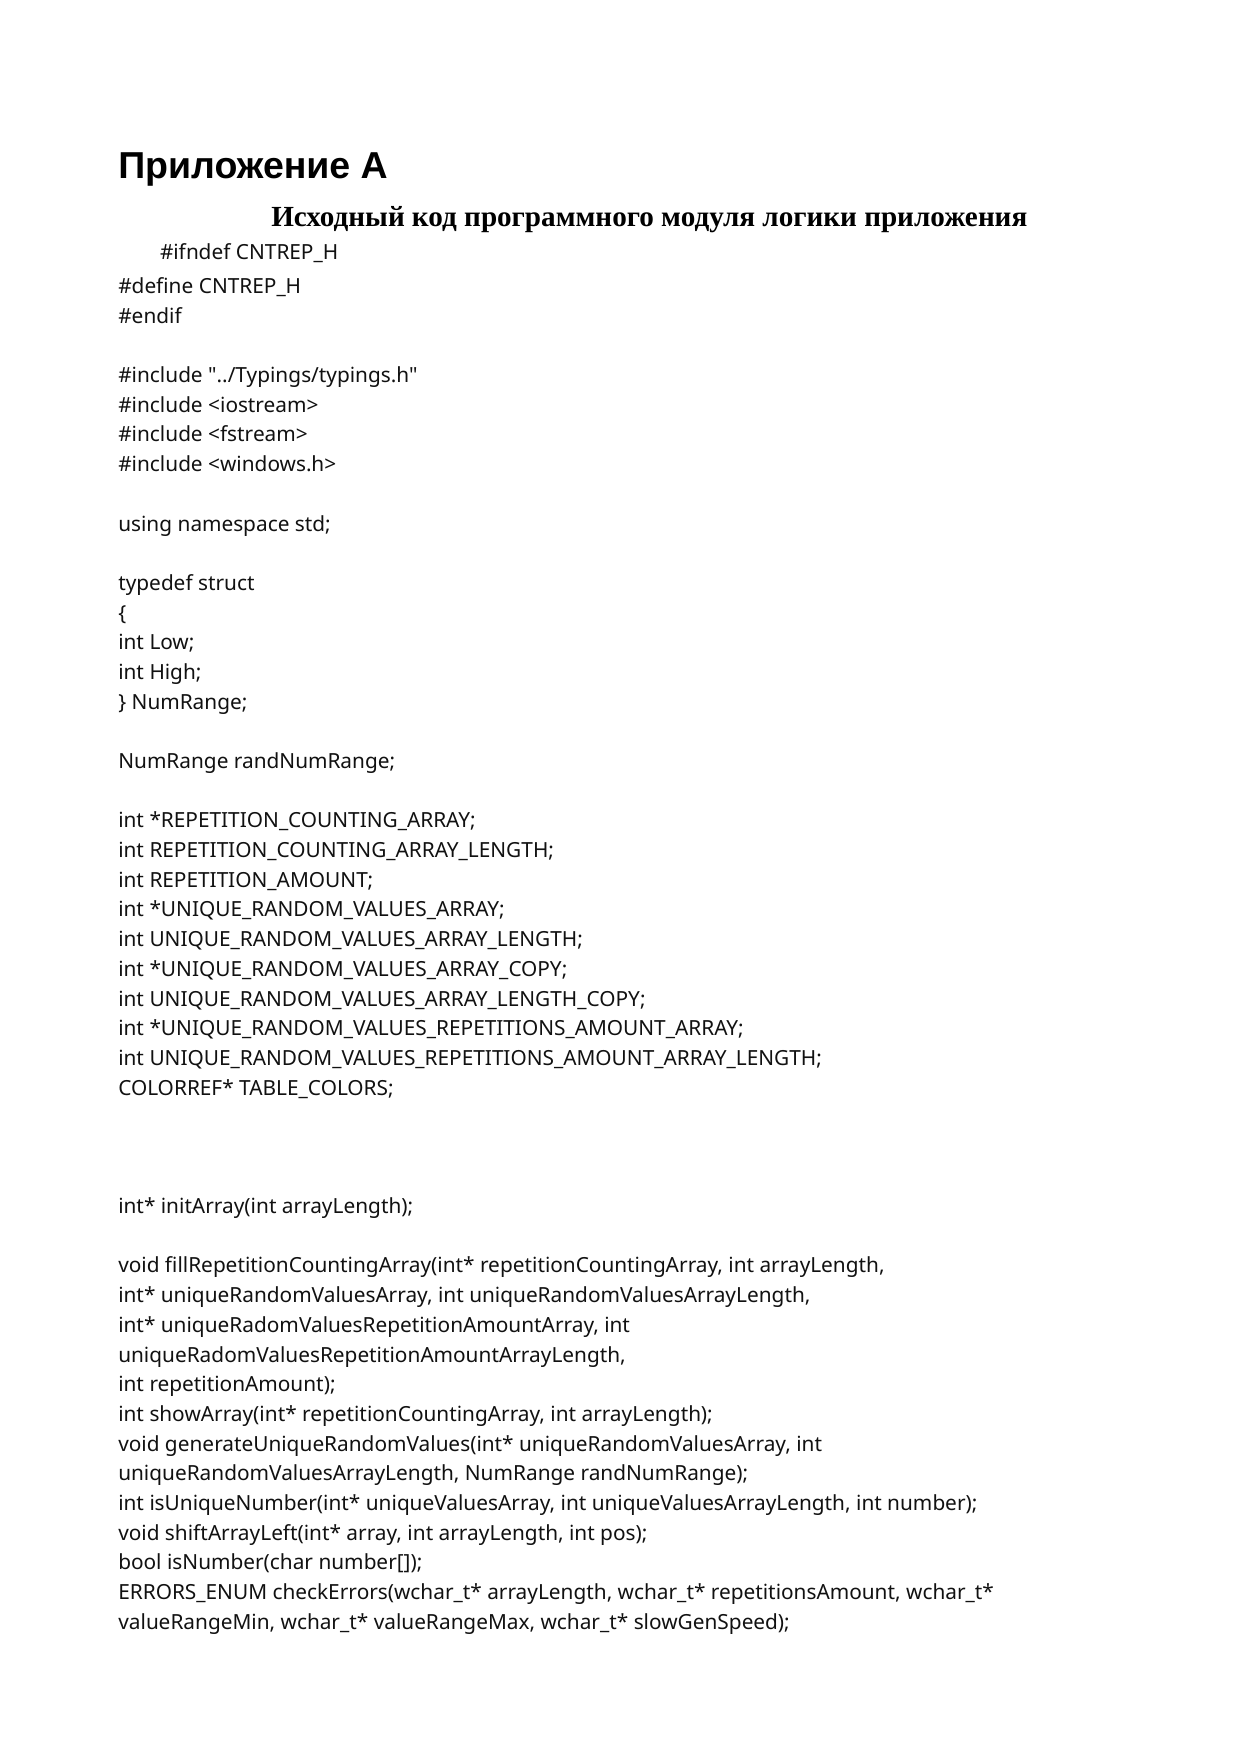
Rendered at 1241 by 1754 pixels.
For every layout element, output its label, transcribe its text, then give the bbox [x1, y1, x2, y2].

text #include "../Typings/typings.h" [118, 359, 1122, 389]
subtitle Приложение А [118, 143, 1122, 186]
text int *UNIQUE_RANDOM_VALUES_ARRAY; [118, 893, 1122, 923]
text using namespace std; [118, 507, 1122, 537]
text int showArray(int* repetitionCountingArray, int arrayLength); [118, 1398, 1122, 1427]
text int* uniqueRadomValuesRepetitionAmountArray, int uniqueRadomValuesRepetitionAmountArrayLength, [118, 1309, 1122, 1368]
text void fillRepetitionCountingArray(int* repetitionCountingArray, int arrayLength, [118, 1249, 1122, 1279]
text Исходный код программного модуля логики приложения [118, 199, 1122, 232]
text typedef struct [118, 567, 1122, 596]
text void shiftArrayLeft(int* array, int arrayLength, int pos); [118, 1517, 1122, 1546]
text int High; [118, 656, 1122, 686]
text int REPETITION_COUNTING_ARRAY_LENGTH; [118, 834, 1122, 864]
text int* initArray(int arrayLength); [118, 1190, 1122, 1220]
text int* uniqueRandomValuesArray, int uniqueRandomValuesArrayLength, [118, 1279, 1122, 1309]
text ERRORS_ENUM checkErrors(wchar_t* arrayLength, wchar_t* repetitionsAmount, wchar_t* valueRangeMin, wchar_t* valueRangeMax, wchar_t* slowGenSpeed); [118, 1576, 1122, 1635]
text int *UNIQUE_RANDOM_VALUES_ARRAY_COPY; [118, 953, 1122, 982]
text int REPETITION_AMOUNT; [118, 864, 1122, 893]
text int UNIQUE_RANDOM_VALUES_ARRAY_LENGTH; [118, 923, 1122, 953]
text int *UNIQUE_RANDOM_VALUES_REPETITIONS_AMOUNT_ARRAY; [118, 1012, 1122, 1042]
text int repetitionAmount); [118, 1368, 1122, 1398]
text } NumRange; [118, 686, 1122, 715]
text int *REPETITION_COUNTING_ARRAY; [118, 804, 1122, 834]
text #ifndef CNTREP_H [118, 237, 1122, 266]
text int UNIQUE_RANDOM_VALUES_ARRAY_LENGTH_COPY; [118, 982, 1122, 1012]
text #include <iostream> [118, 389, 1122, 418]
text int isUniqueNumber(int* uniqueValuesArray, int uniqueValuesArrayLength, int number); [118, 1487, 1122, 1517]
text bool isNumber(char number[]); [118, 1546, 1122, 1576]
text void generateUniqueRandomValues(int* uniqueRandomValuesArray, int uniqueRandomValuesArrayLength, NumRange randNumRange); [118, 1427, 1122, 1487]
text NumRange randNumRange; [118, 745, 1122, 774]
text COLORREF* TABLE_COLORS; [118, 1071, 1122, 1101]
text int UNIQUE_RANDOM_VALUES_REPETITIONS_AMOUNT_ARRAY_LENGTH; [118, 1042, 1122, 1071]
text { [118, 596, 1122, 626]
text #include <fstream> [118, 418, 1122, 448]
text #define CNTREP_H [118, 270, 1122, 299]
text int Low; [118, 626, 1122, 656]
text #endif [118, 299, 1122, 329]
text #include <windows.h> [118, 448, 1122, 478]
